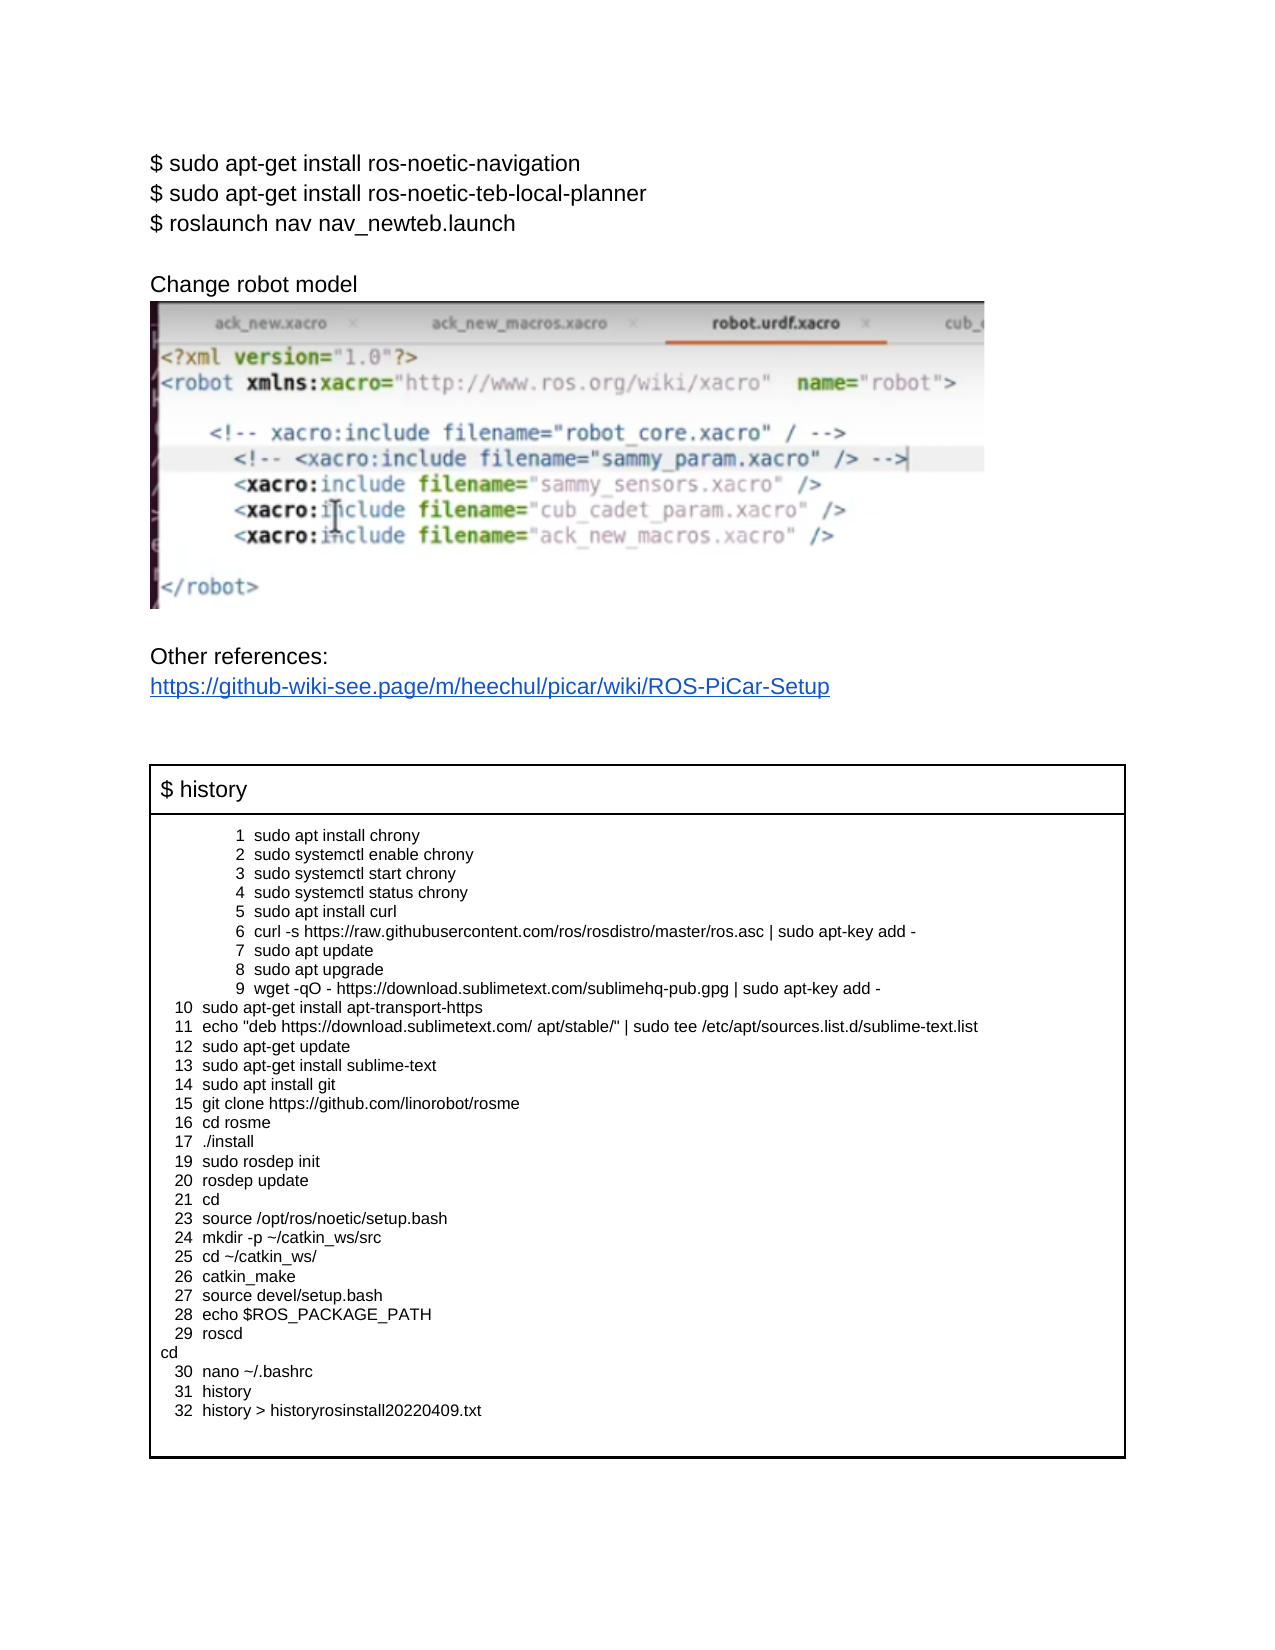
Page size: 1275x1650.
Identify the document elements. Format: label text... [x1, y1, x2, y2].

text $ sudo apt-get install ros-noetic-navigation [150, 150, 1125, 176]
table_cell 1 sudo apt install chrony 2 sudo systemctl enable chrony 3 sudo systemctl start chrony 4 sudo systemctl status chrony 5 sudo apt install curl 6 curl -s https://raw.githubusercontent.com/ros/rosdistro/master/ros.asc | sudo apt-key add - 7 sudo apt update 8 sudo apt upgrade 9 wget -qO - https://download.sublimetext.com/sublimehq-pub.gpg | sudo apt-key add - 10 sudo apt-get install apt-transport-https 11 echo "deb https://download.sublimetext.com/ apt/stable/" | sudo tee /etc/apt/sources.list.d/sublime-text.list 12 sudo apt-get update 13 sudo apt-get install sublime-text 14 sudo apt install git 15 git clone https://github.com/linorobot/rosme 16 cd rosme 17 ./install 19 sudo rosdep init 20 rosdep update 21 cd 23 source /opt/ros/noetic/setup.bash 24 mkdir -p ~/catkin_ws/src 25 cd ~/catkin_ws/ 26 catkin_make 27 source devel/setup.bash 28 echo $ROS_PACKAGE_PATH 29 roscd cd 30 nano ~/.bashrc 31 history 32 history > historyrosinstall20220409.txt [151, 815, 1124, 1456]
text Change robot model [150, 271, 1125, 297]
text Other references: [150, 643, 1125, 669]
text https://github-wiki-see.page/m/heechul/picar/wiki/ROS-PiCar-Setup [150, 673, 1125, 699]
text $ sudo apt-get install ros-noetic-teb-local-planner [150, 180, 1125, 207]
table_header $ history [151, 766, 1124, 813]
picture [150, 301, 985, 609]
text $ roslaunch nav nav_newteb.launch [150, 210, 1125, 237]
